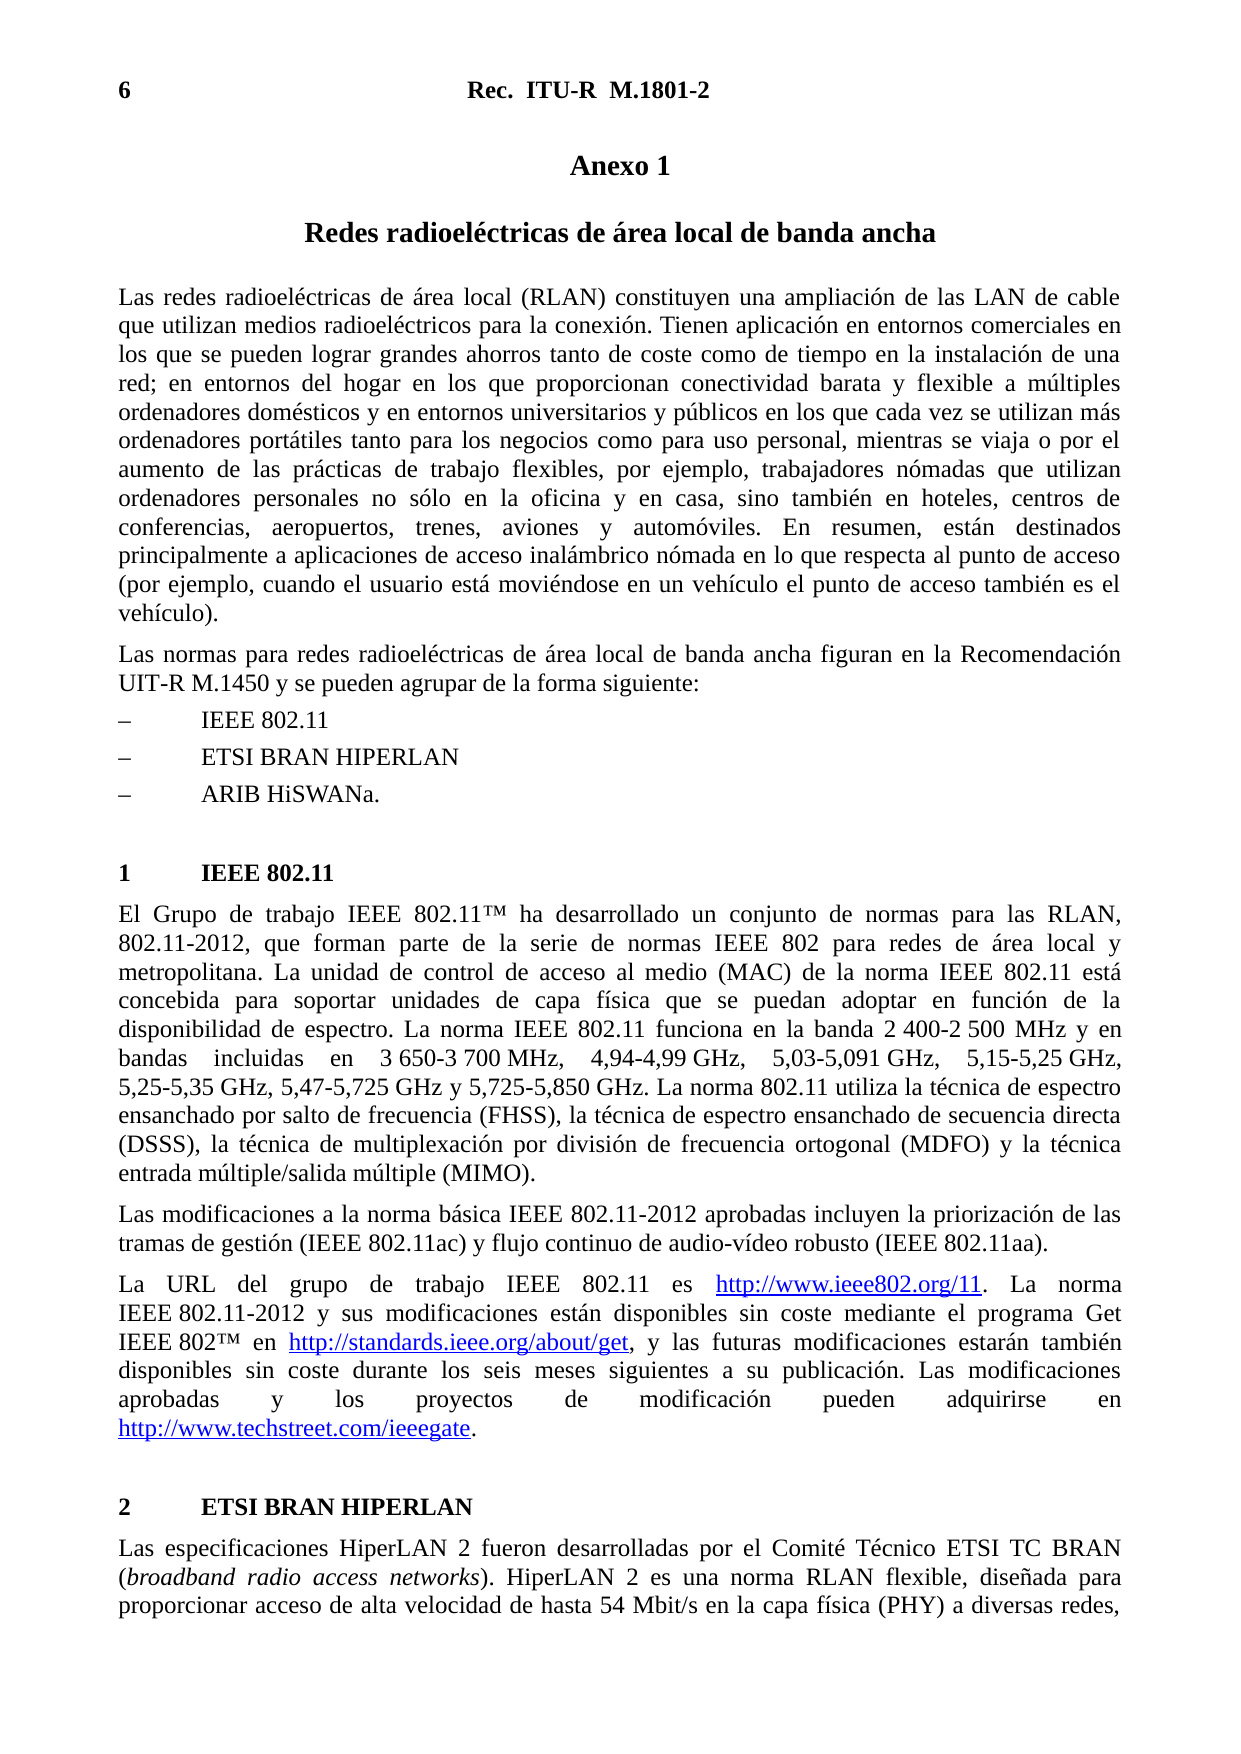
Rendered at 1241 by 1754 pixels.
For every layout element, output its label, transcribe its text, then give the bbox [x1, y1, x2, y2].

text – IEEE 802.11 [118, 705, 1122, 734]
text La URL del grupo de trabajo IEEE 802.11 es http://www.ieee802.org/11. La norma IEEE 802.11‑2012 y sus modificaciones están disponibles sin coste mediante el programa Get IEEE 802™ en http://standards.ieee.org/about/get, y las futuras modificaciones estarán también disponibles sin coste durante los seis meses siguientes a su publicación. Las modificaciones aprobadas y los proyectos de modificación pueden adquirirse en http://www.techstreet.com/ieeegate. [118, 1269, 1122, 1442]
text Las normas para redes radioeléctricas de área local de banda ancha figuran en la Recomendación UIT‑R M.1450 y se pueden agrupar de la forma siguiente: [118, 639, 1122, 697]
text Las modificaciones a la norma básica IEEE 802.11-2012 aprobadas incluyen la priorización de las tramas de gestión (IEEE 802.11ac) y flujo continuo de audio-vídeo robusto (IEEE 802.11aa). [118, 1199, 1122, 1257]
text – ARIB HiSWANa. [118, 779, 1122, 808]
subtitle 2 ETSI BRAN HIPERLAN [118, 1492, 1122, 1520]
subtitle 1 IEEE 802.11 [118, 858, 1122, 887]
title Las redes radioeléctricas de área local (RLAN) constituyen una ampliación de las LAN de cable que utilizan medios radioeléctricos para la conexión. Tienen aplicación en entornos comerciales en los que se pueden lograr grandes ahorros tanto de coste como de tiempo en la instalación de una red; en entornos del hogar en los que proporcionan conectividad barata y flexible a múltiples ordenadores domésticos y en entornos universitarios y públicos en los que cada vez se utilizan más ordenadores portátiles tanto para los negocios como para uso personal, mientras se viaja o por el aumento de las prácticas de trabajo flexibles, por ejemplo, trabajadores nómadas que utilizan ordenadores personales no sólo en la oficina y en casa, sino también en hoteles, centros de conferencias, aeropuertos, trenes, aviones y automóviles. En resumen, están destinados principalmente a aplicaciones de acceso inalámbrico nómada en lo que respecta al punto de acceso (por ejemplo, cuando el usuario está moviéndose en un vehículo el punto de acceso también es el vehículo). [118, 282, 1122, 627]
text – ETSI BRAN HIPERLAN [118, 742, 1122, 771]
text El Grupo de trabajo IEEE 802.11™ ha desarrollado un conjunto de normas para las RLAN, 802.11‑2012, que forman parte de la serie de normas IEEE 802 para redes de área local y metropolitana. La unidad de control de acceso al medio (MAC) de la norma IEEE 802.11 está concebida para soportar unidades de capa física que se puedan adoptar en función de la disponibilidad de espectro. La norma IEEE 802.11 funciona en la banda 2 400-2 500 MHz y en bandas incluidas en 3 650‑3 700 MHz, 4,94-4,99 GHz, 5,03‑5,091 GHz, 5,15‑5,25 GHz, 5,25‑5,35 GHz, 5,47‑5,725 GHz y 5,725‑5,850 GHz. La norma 802.11 utiliza la técnica de espectro ensanchado por salto de frecuencia (FHSS), la técnica de espectro ensanchado de secuencia directa (DSSS), la técnica de multiplexación por división de frecuencia ortogonal (MDFO) y la técnica entrada múltiple/salida múltiple (MIMO). [118, 899, 1122, 1187]
text Las especificaciones HiperLAN 2 fueron desarrolladas por el Comité Técnico ETSI TC BRAN (broadband radio access networks). HiperLAN 2 es una norma RLAN flexible, diseñada para proporcionar acceso de alta velocidad de hasta 54 Mbit/s en la capa física (PHY) a diversas redes, [118, 1533, 1122, 1619]
title Anexo 1 Redes radioeléctricas de área local de banda ancha [118, 148, 1122, 248]
